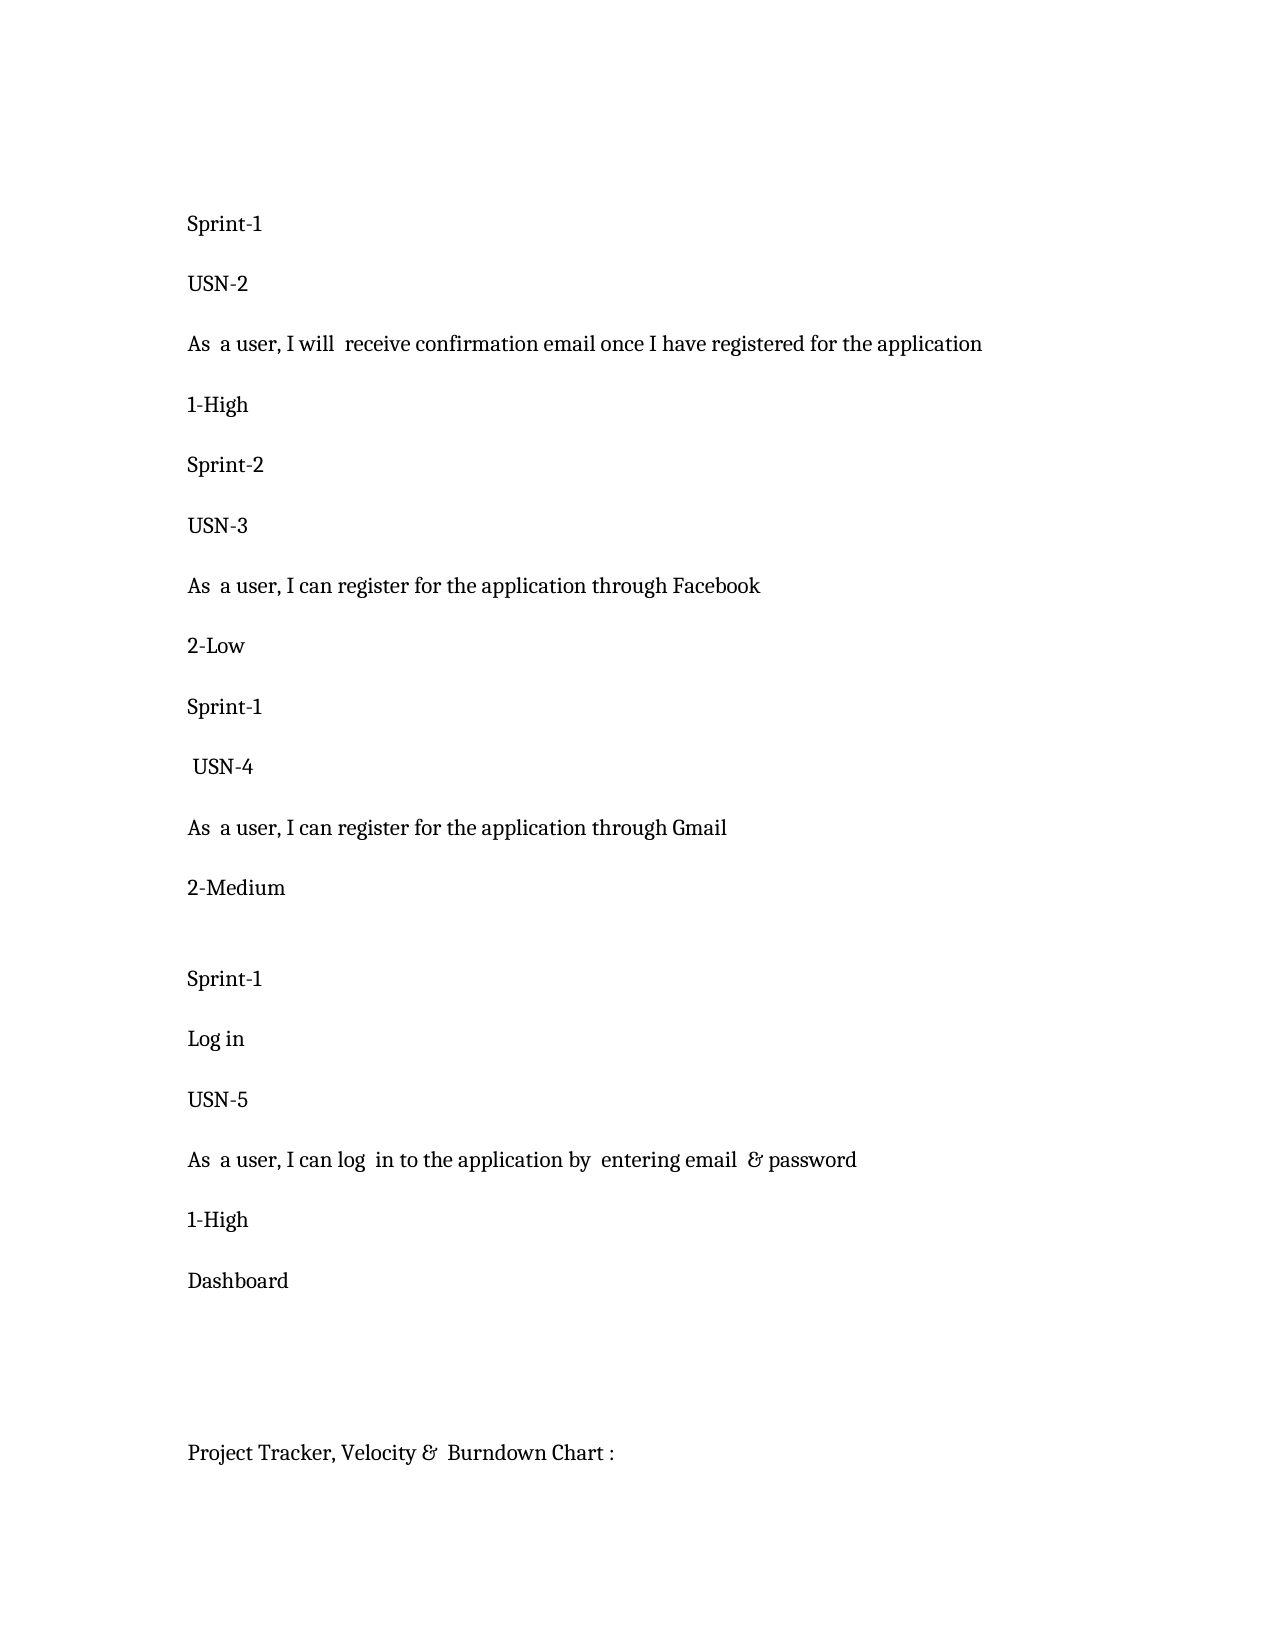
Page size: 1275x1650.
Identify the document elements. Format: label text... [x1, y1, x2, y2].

text Project Tracker, Velocity & Burndown Chart : [187, 1439, 1087, 1496]
text Sprint-1 USN-2 As a user, I will receive confirmation email once I have registered for the application 1-High Sprint-2 USN-3 As a user, I can register for the application through Facebook 2-Low Sprint-1 USN-4 As a user, I can register for the application through Gmail 2-Medium Sprint-1 Log in USN-5 As a user, I can log in to the application by entering email & password 1-High Dashboard [187, 150, 1087, 1415]
